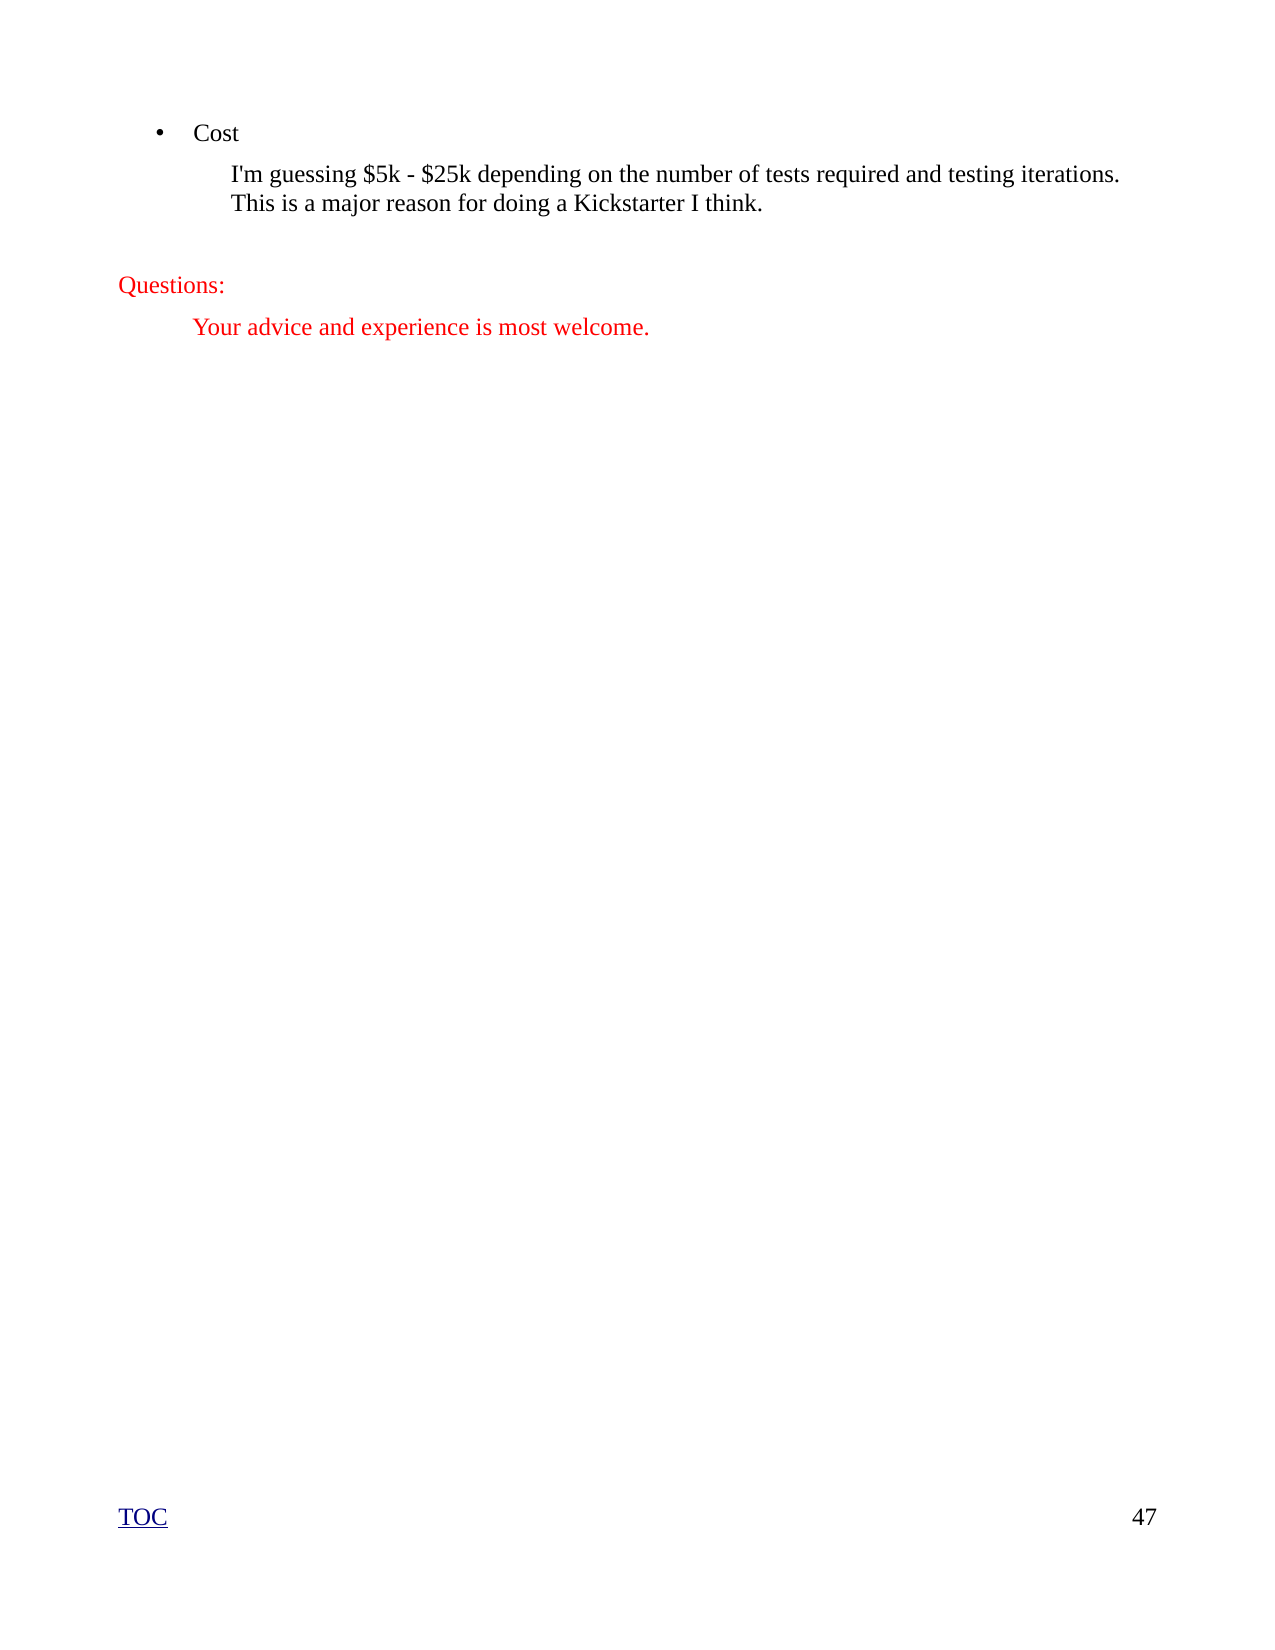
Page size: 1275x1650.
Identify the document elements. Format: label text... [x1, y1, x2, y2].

text Your advice and experience is most welcome. [118, 312, 1157, 341]
list I'm guessing $5k - $25k depending on the number of tests required and testing iterations. This is a major reason for doing a Kickstarter I think. [193, 159, 1157, 217]
list Cost [156, 118, 1157, 147]
text Questions: [118, 271, 1157, 299]
